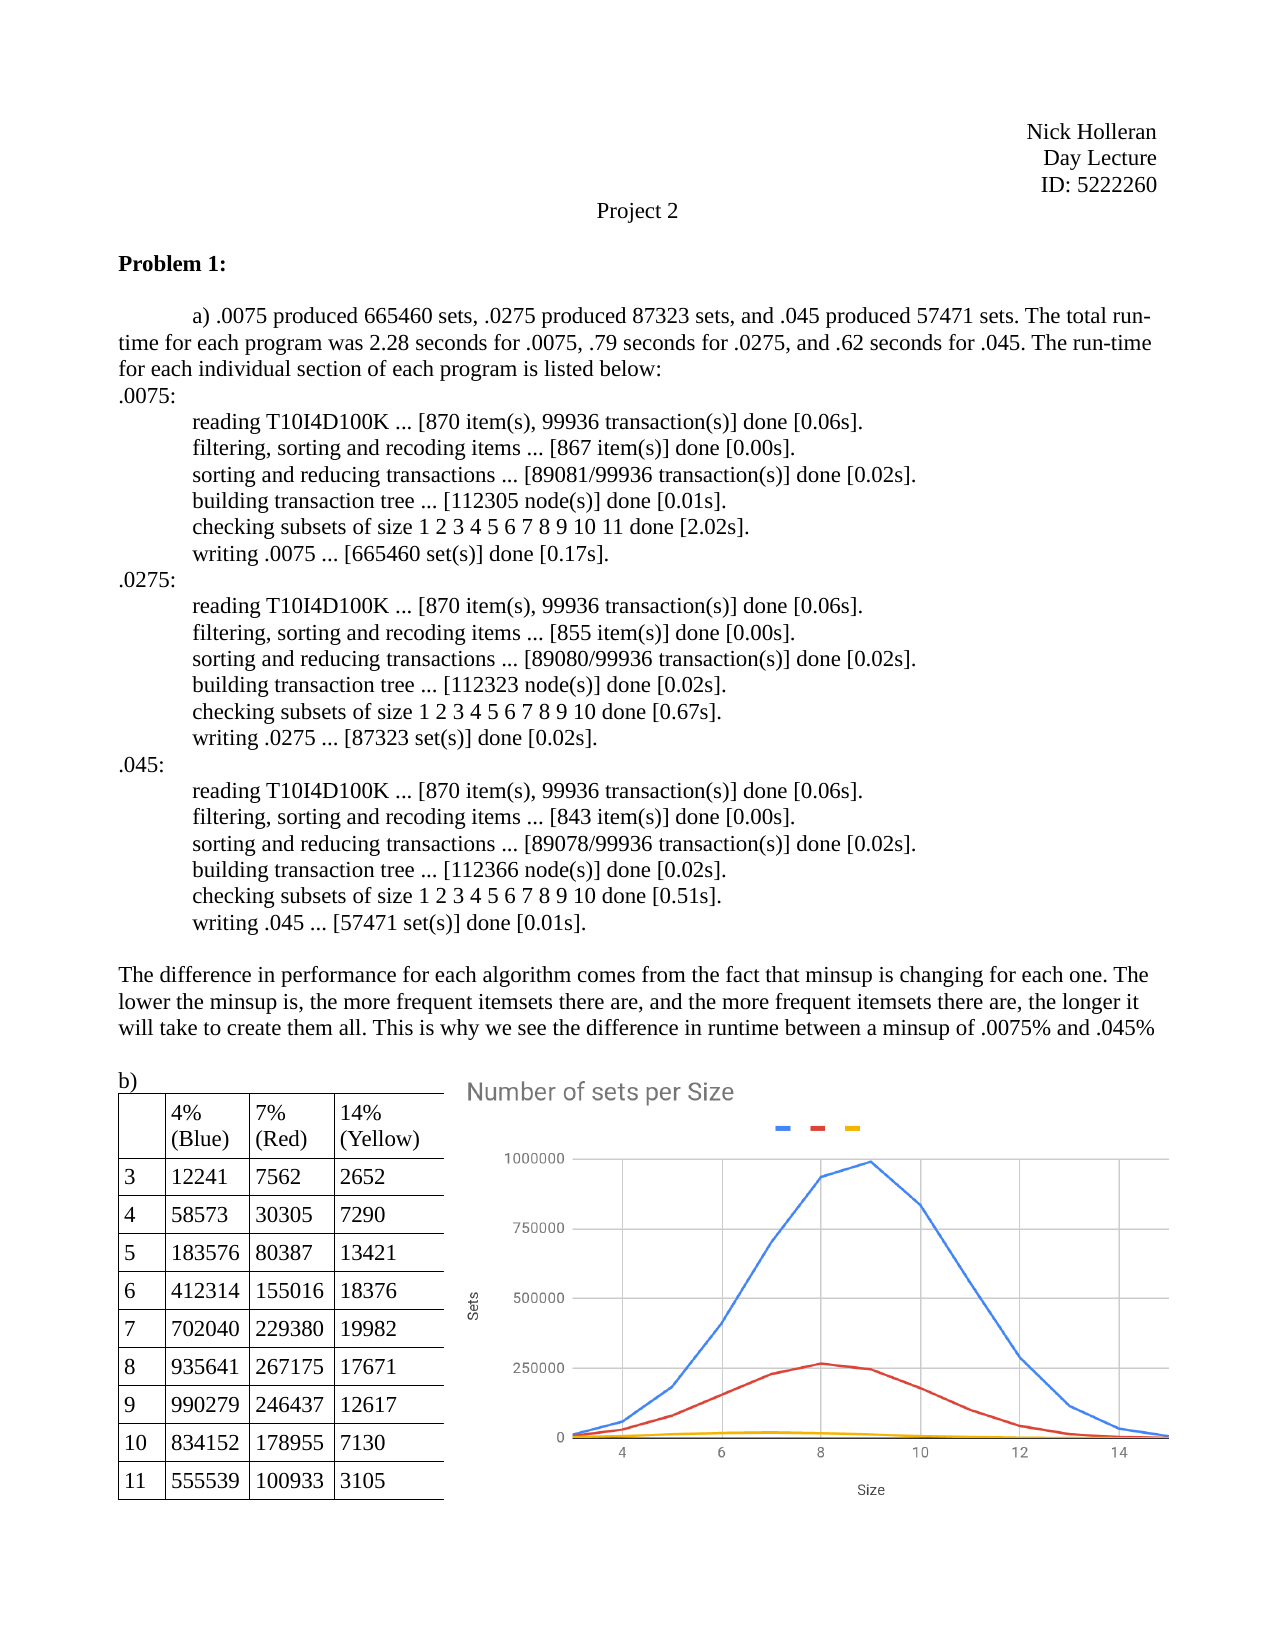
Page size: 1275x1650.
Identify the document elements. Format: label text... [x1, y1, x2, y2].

text .045: [118, 751, 1157, 777]
table_header 4% (Blue) [166, 1094, 249, 1157]
table_cell 12617 [335, 1386, 443, 1423]
text sorting and reducing transactions ... [89081/99936 transaction(s)] done [0.02s]. [118, 461, 1157, 487]
table_cell 2652 [335, 1159, 443, 1195]
text reading T10I4D100K ... [870 item(s), 99936 transaction(s)] done [0.06s]. [118, 408, 1157, 434]
table_cell 8 [119, 1348, 165, 1385]
text building transaction tree ... [112305 node(s)] done [0.01s]. [118, 487, 1157, 513]
table_cell 555539 [166, 1462, 249, 1499]
text .0075: [118, 382, 1157, 408]
table_cell 7130 [335, 1424, 443, 1461]
text .0275: [118, 566, 1157, 592]
text Day Lecture [118, 144, 1157, 171]
table_cell 183576 [166, 1234, 249, 1271]
table_cell 17671 [335, 1348, 443, 1385]
table_cell 246437 [250, 1386, 334, 1423]
text checking subsets of size 1 2 3 4 5 6 7 8 9 10 done [0.51s]. [118, 882, 1157, 909]
table_cell 18376 [335, 1272, 443, 1309]
table_cell 19982 [335, 1310, 443, 1347]
table_cell 100933 [250, 1462, 334, 1499]
table_cell 7 [119, 1310, 165, 1347]
table_cell 80387 [250, 1234, 334, 1271]
table_header [119, 1094, 165, 1157]
text filtering, sorting and recoding items ... [855 item(s)] done [0.00s]. [118, 619, 1157, 645]
text a) .0075 produced 665460 sets, .0275 produced 87323 sets, and .045 produced 57471 sets. The total run-time for each program was 2.28 seconds for .0075, .79 seconds for .0275, and .62 seconds for .045. The run-time for each individual section of each program is listed below: [118, 303, 1157, 382]
table_cell 4 [119, 1196, 165, 1233]
text filtering, sorting and recoding items ... [867 item(s)] done [0.00s]. [118, 434, 1157, 461]
text The difference in performance for each algorithm comes from the fact that minsup is changing for each one. The lower the minsup is, the more frequent itemsets there are, and the more frequent itemsets there are, the longer it will take to create them all. This is why we see the difference in runtime between a minsup of .0075% and .045% [118, 961, 1157, 1041]
text b) [118, 1067, 443, 1093]
table_cell 3105 [335, 1462, 443, 1499]
text Problem 1: [118, 250, 1157, 276]
table_cell 990279 [166, 1386, 249, 1423]
text writing .045 ... [57471 set(s)] done [0.01s]. [118, 909, 1157, 935]
text writing .0075 ... [665460 set(s)] done [0.17s]. [118, 540, 1157, 566]
table_cell 13421 [335, 1234, 443, 1271]
text checking subsets of size 1 2 3 4 5 6 7 8 9 10 done [0.67s]. [118, 698, 1157, 724]
table_cell 267175 [250, 1348, 334, 1385]
table_header 14% (Yellow) [335, 1094, 443, 1157]
text reading T10I4D100K ... [870 item(s), 99936 transaction(s)] done [0.06s]. [118, 592, 1157, 619]
table_cell 178955 [250, 1424, 334, 1461]
table_cell 6 [119, 1272, 165, 1309]
text sorting and reducing transactions ... [89078/99936 transaction(s)] done [0.02s]. [118, 830, 1157, 856]
text Nick Holleran [118, 118, 1157, 144]
text sorting and reducing transactions ... [89080/99936 transaction(s)] done [0.02s]. [118, 645, 1157, 672]
text ID: 5222260 [118, 171, 1157, 197]
table_cell 702040 [166, 1310, 249, 1347]
table_cell 9 [119, 1386, 165, 1423]
text Project 2 [118, 197, 1157, 223]
table_cell 11 [119, 1462, 165, 1499]
table_cell 5 [119, 1234, 165, 1271]
table_cell 7562 [250, 1159, 334, 1195]
table_cell 7290 [335, 1196, 443, 1233]
table_cell 10 [119, 1424, 165, 1461]
table_cell 229380 [250, 1310, 334, 1347]
table_cell 58573 [166, 1196, 249, 1233]
table_cell 834152 [166, 1424, 249, 1461]
text checking subsets of size 1 2 3 4 5 6 7 8 9 10 11 done [2.02s]. [118, 513, 1157, 540]
table_cell 30305 [250, 1196, 334, 1233]
table_header 7% (Red) [250, 1094, 334, 1157]
table_cell 935641 [166, 1348, 249, 1385]
text building transaction tree ... [112366 node(s)] done [0.02s]. [118, 856, 1157, 882]
text writing .0275 ... [87323 set(s)] done [0.02s]. [118, 724, 1157, 751]
picture [443, 1057, 1192, 1521]
table_cell 155016 [250, 1272, 334, 1309]
table_cell 3 [119, 1159, 165, 1195]
table_cell 12241 [166, 1159, 249, 1195]
text filtering, sorting and recoding items ... [843 item(s)] done [0.00s]. [118, 803, 1157, 830]
text building transaction tree ... [112323 node(s)] done [0.02s]. [118, 672, 1157, 698]
table_cell 412314 [166, 1272, 249, 1309]
text reading T10I4D100K ... [870 item(s), 99936 transaction(s)] done [0.06s]. [118, 777, 1157, 803]
